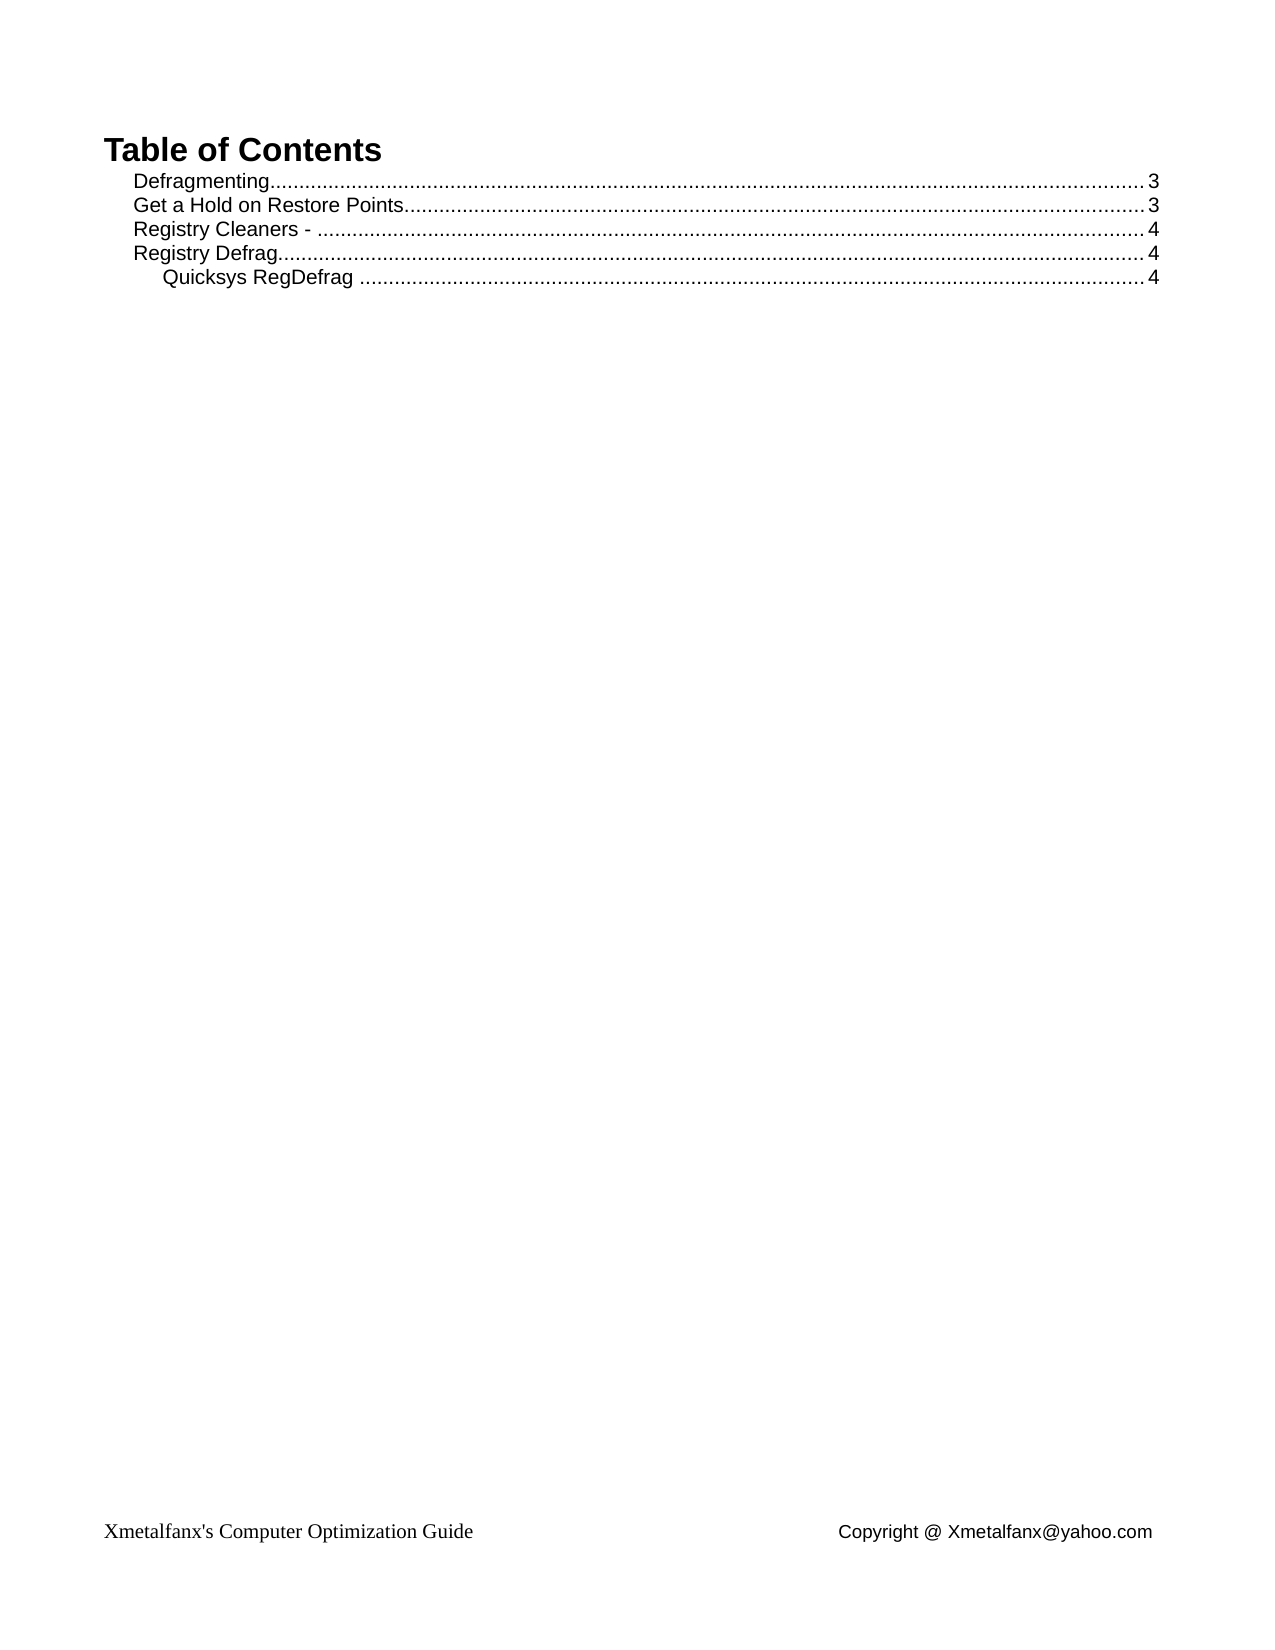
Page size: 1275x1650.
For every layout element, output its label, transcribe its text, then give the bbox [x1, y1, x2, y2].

text Registry Cleaners - 4 [133, 217, 1159, 241]
text Get a Hold on Restore Points 3 [133, 193, 1159, 217]
text Registry Defrag 4 [133, 241, 1159, 265]
text Defragmenting 3 [133, 169, 1159, 193]
text Quicksys RegDefrag 4 [162, 265, 1159, 289]
subtitle Table of Contents [103, 130, 1159, 169]
